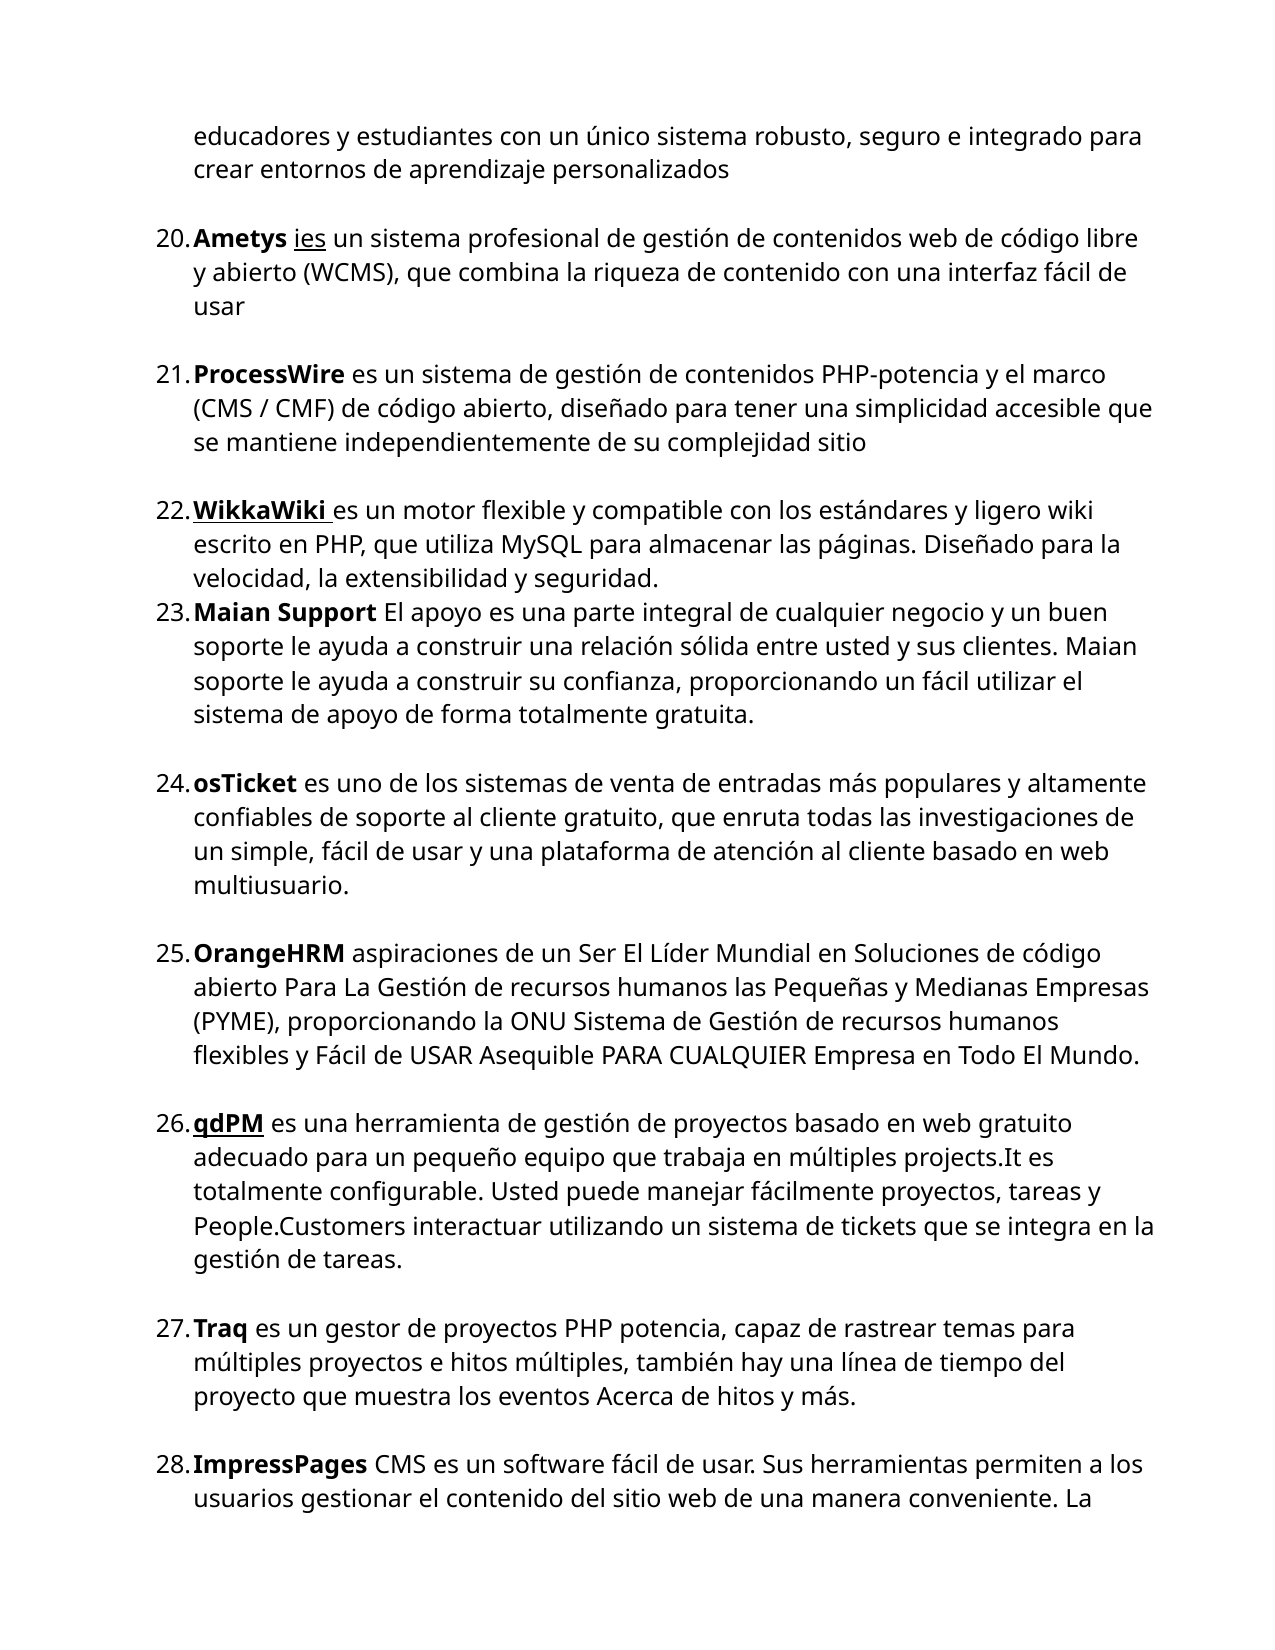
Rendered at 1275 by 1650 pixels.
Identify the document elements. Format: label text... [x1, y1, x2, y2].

list ImpressPages CMS es un software fácil de usar. Sus herramientas permiten a los usuarios gestionar el contenido del sitio web de una manera conveniente. La [156, 1447, 1157, 1515]
list Maian Support El apoyo es una parte integral de cualquier negocio y un buen soporte le ayuda a construir una relación sólida entre usted y sus clientes. Maian soporte le ayuda a construir su confianza, proporcionando un fácil utilizar el sistema de apoyo de forma totalmente gratuita. [156, 595, 1157, 731]
list OrangeHRM aspiraciones de un Ser El Líder Mundial en Soluciones de código abierto Para La Gestión de recursos humanos las Pequeñas y Medianas Empresas (PYME), proporcionando la ONU Sistema de Gestión de recursos humanos flexibles y Fácil de USAR Asequible PARA CUALQUIER Empresa en Todo El Mundo. [156, 936, 1157, 1072]
list Ametys ies un sistema profesional de gestión de contenidos web de código libre y abierto (WCMS), que combina la riqueza de contenido con una interfaz fácil de usar [156, 220, 1157, 322]
list Traq es un gestor de proyectos PHP potencia, capaz de rastrear temas para múltiples proyectos e hitos múltiples, también hay una línea de tiempo del proyecto que muestra los eventos Acerca de hitos y más. [156, 1310, 1157, 1412]
list osTicket es uno de los sistemas de venta de entradas más populares y altamente confiables de soporte al cliente gratuito, que enruta todas las investigaciones de un simple, fácil de usar y una plataforma de atención al cliente basado en web multiusuario. [156, 765, 1157, 902]
list ProcessWire es un sistema de gestión de contenidos PHP-potencia y el marco (CMS / CMF) de código abierto, diseñado para tener una simplicidad accesible que se mantiene independientemente de su complejidad sitio [156, 357, 1157, 459]
list educadores y estudiantes con un único sistema robusto, seguro e integrado para crear entornos de aprendizaje personalizados [156, 118, 1157, 186]
list qdPM es una herramienta de gestión de proyectos basado en web gratuito adecuado para un pequeño equipo que trabaja en múltiples projects.It es totalmente configurable. Usted puede manejar fácilmente proyectos, tareas y People.Customers interactuar utilizando un sistema de tickets que se integra en la gestión de tareas. [156, 1106, 1157, 1276]
list WikkaWiki es un motor flexible y compatible con los estándares y ligero wiki escrito en PHP, que utiliza MySQL para almacenar las páginas. Diseñado para la velocidad, la extensibilidad y seguridad. [156, 493, 1157, 595]
